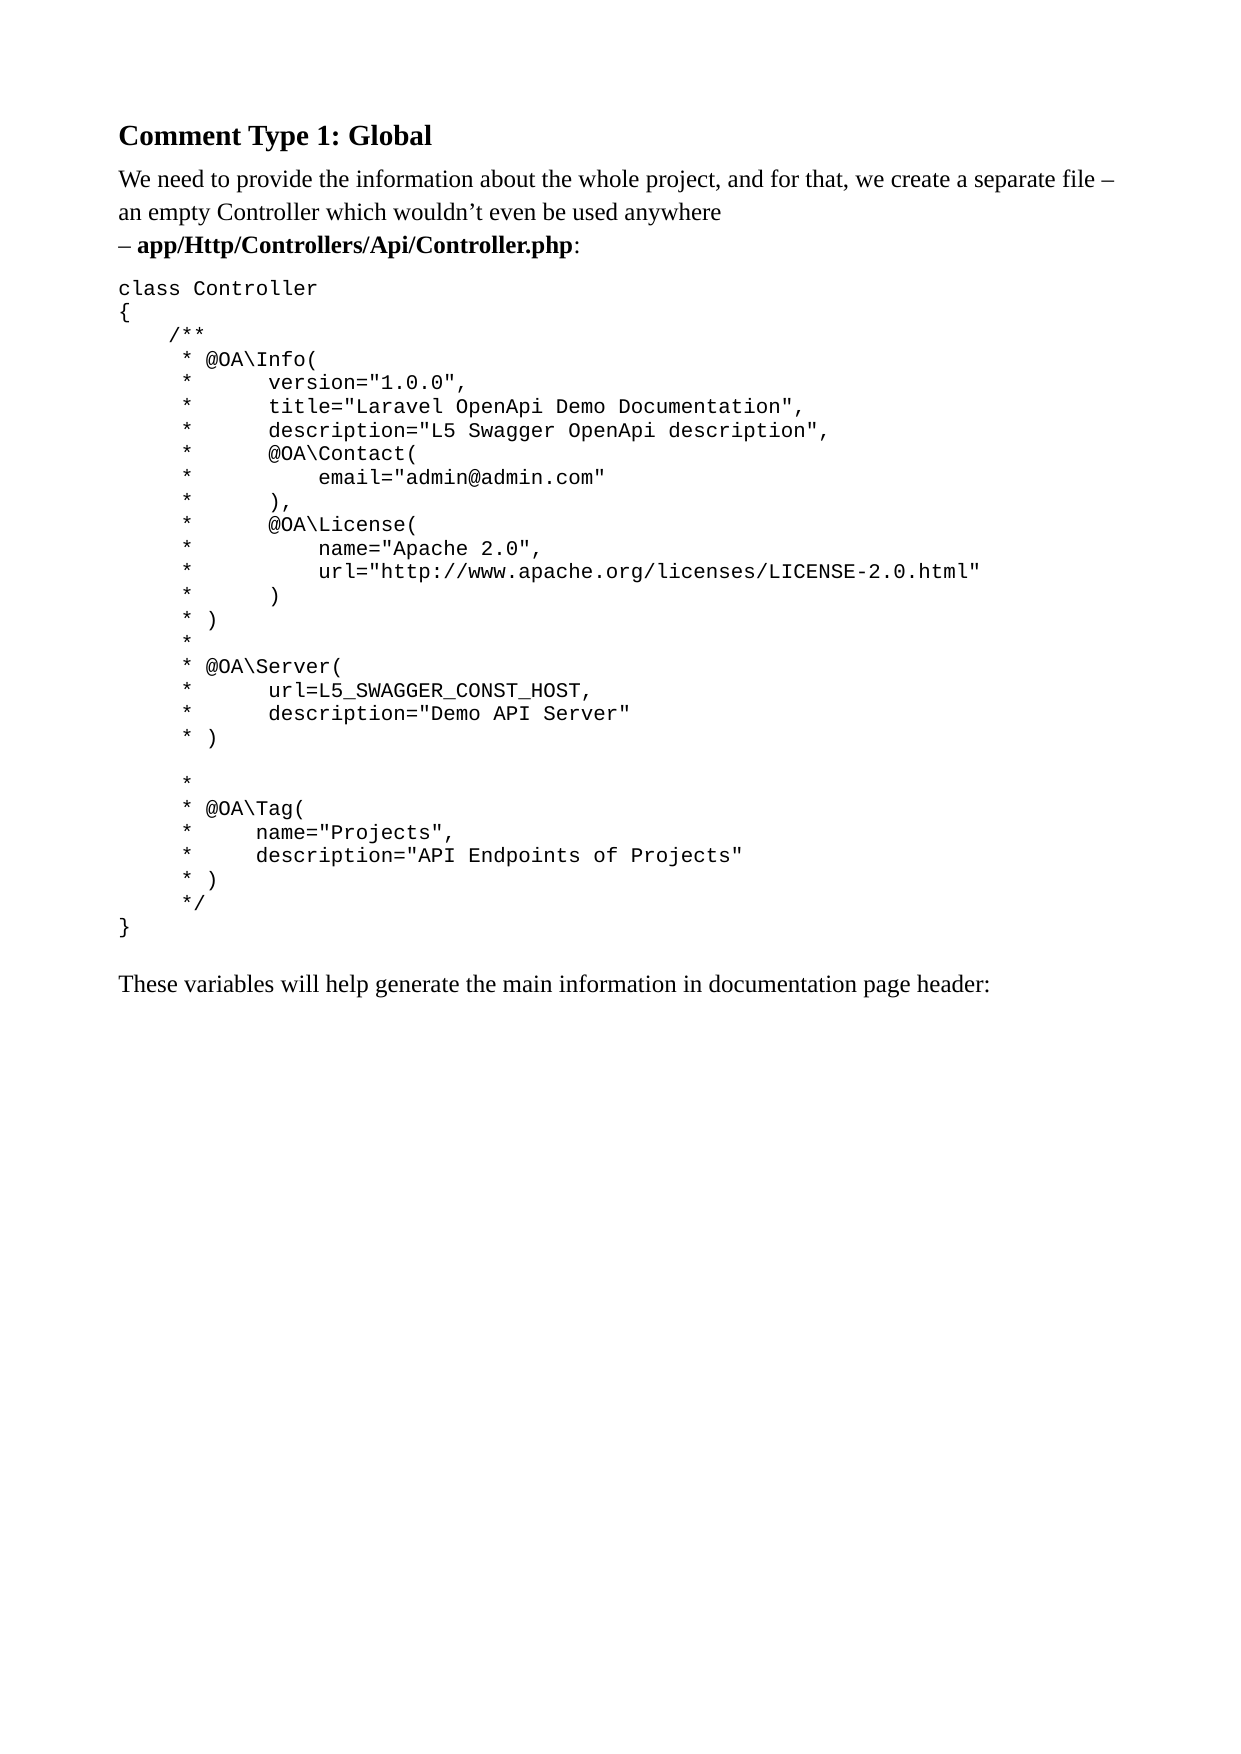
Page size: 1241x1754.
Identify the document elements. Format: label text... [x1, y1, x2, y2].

text { [118, 301, 1122, 325]
text * ), [118, 491, 1122, 514]
text class Controller [118, 278, 1122, 301]
text */ [118, 893, 1122, 916]
text * ) [118, 727, 1122, 751]
text * name="Apache 2.0", [118, 538, 1122, 562]
text } [118, 916, 1122, 940]
text * version="1.0.0", [118, 372, 1122, 396]
text * [118, 632, 1122, 656]
text * description="L5 Swagger OpenApi description", [118, 420, 1122, 443]
text /** [118, 325, 1122, 349]
text * @OA\License( [118, 514, 1122, 538]
text * email="admin@admin.com" [118, 467, 1122, 491]
text * @OA\Server( [118, 656, 1122, 680]
text * ) [118, 609, 1122, 632]
text These variables will help generate the main information in documentation page header: [118, 969, 1122, 998]
text We need to provide the information about the whole project, and for that, we create a separate file – an empty Controller which wouldn’t even be used anywhere – app/Http/Controllers/Api/Controller.php: [118, 164, 1122, 259]
text * url=L5_SWAGGER_CONST_HOST, [118, 680, 1122, 703]
text * description="API Endpoints of Projects" [118, 845, 1122, 869]
text * @OA\Contact( [118, 443, 1122, 467]
text * url="http://www.apache.org/licenses/LICENSE-2.0.html" [118, 562, 1122, 585]
subtitle Comment Type 1: Global [118, 118, 1122, 152]
text * name="Projects", [118, 822, 1122, 845]
text * ) [118, 869, 1122, 893]
text * title="Laravel OpenApi Demo Documentation", [118, 396, 1122, 420]
text * @OA\Info( [118, 349, 1122, 372]
text * ) [118, 585, 1122, 609]
text * [118, 774, 1122, 798]
text * description="Demo API Server" [118, 703, 1122, 727]
text * @OA\Tag( [118, 798, 1122, 822]
